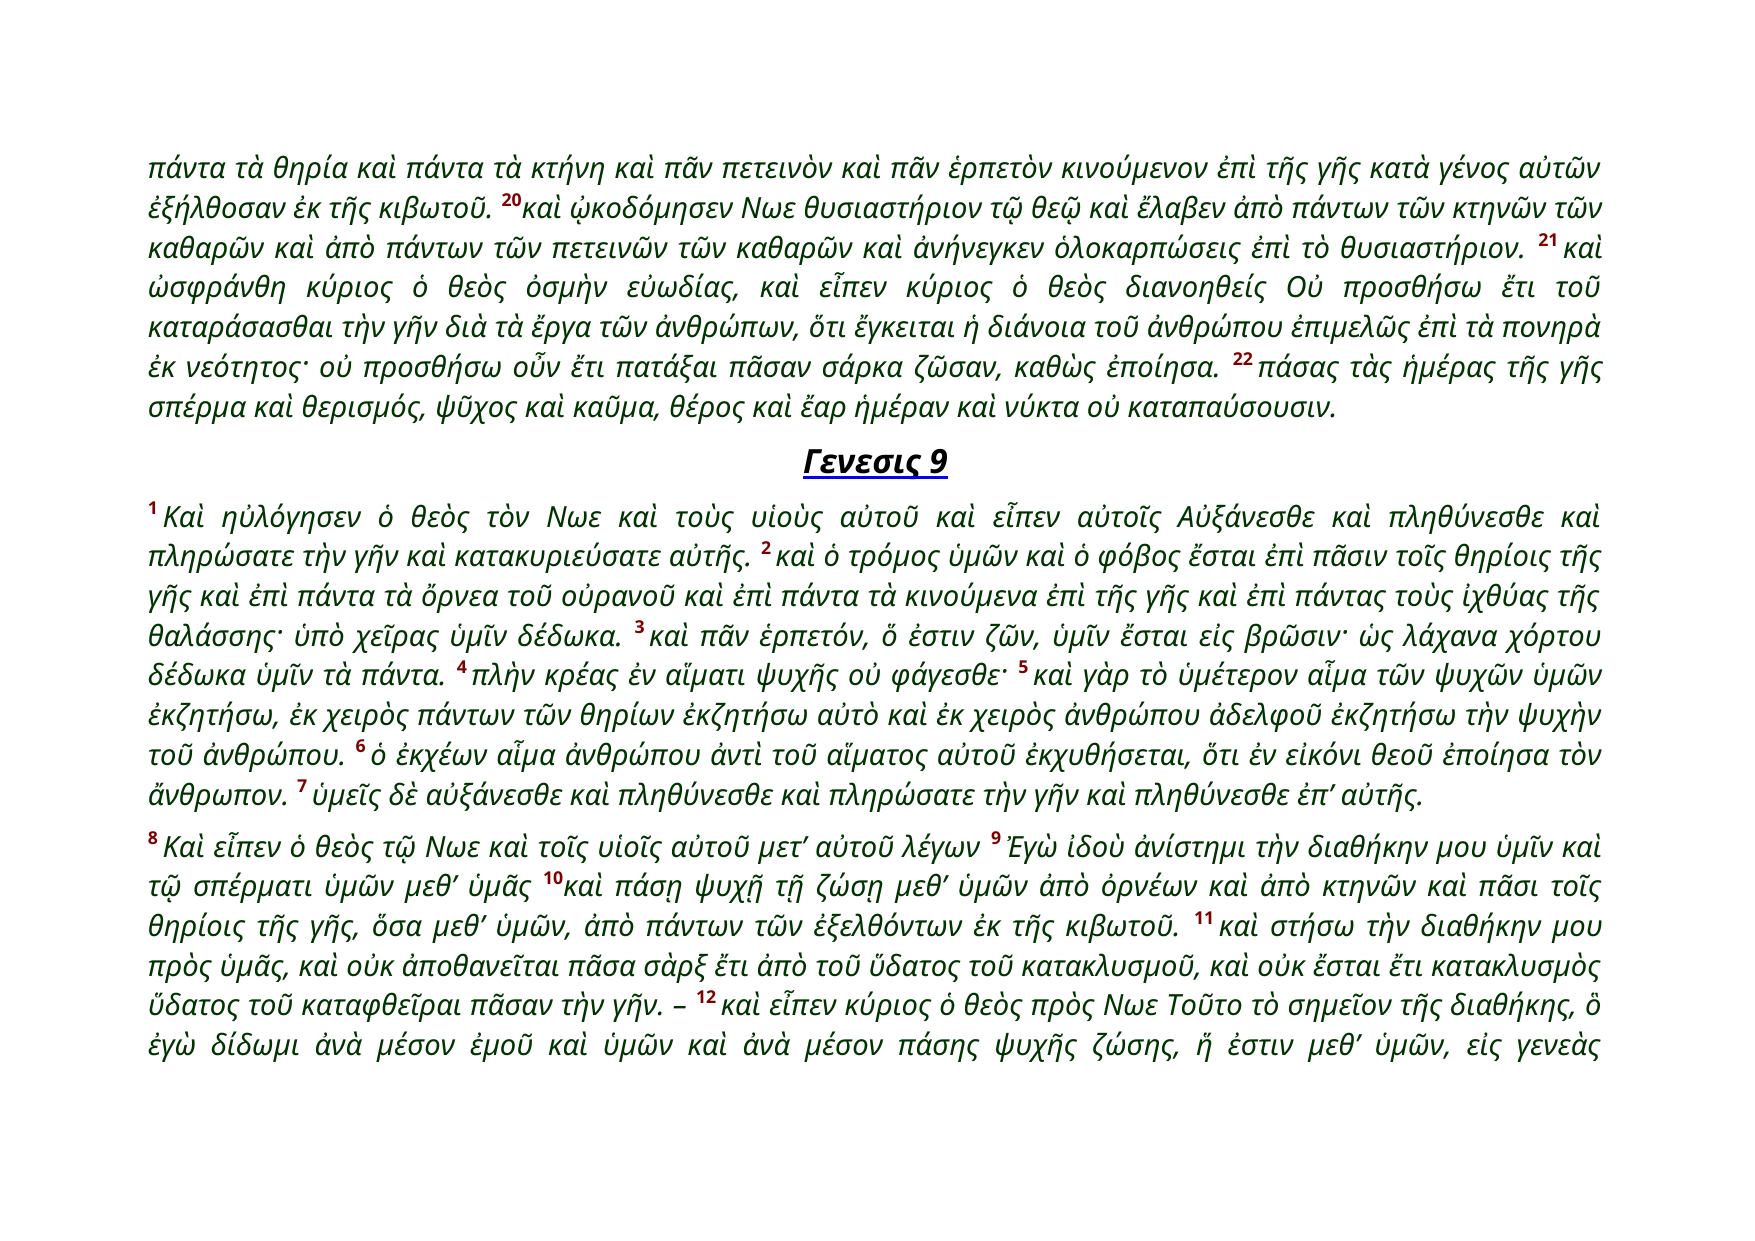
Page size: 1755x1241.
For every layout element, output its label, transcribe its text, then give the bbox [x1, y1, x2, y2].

text πάντα τὰ θηρία καὶ πάντα τὰ κτήνη καὶ πᾶν πετεινὸν καὶ πᾶν ἑρπετὸν κινούμενον ἐπὶ τῆς γῆς κατὰ γένος αὐτῶν ἐξήλθοσαν ἐκ τῆς κιβωτοῦ. 20καὶ ᾠκοδόμησεν Νωε θυσιαστήριον τῷ θεῷ καὶ ἔλαβεν ἀπὸ πάντων τῶν κτηνῶν τῶν καθαρῶν καὶ ἀπὸ πάντων τῶν πετεινῶν τῶν καθαρῶν καὶ ἀνήνεγκεν ὁλοκαρπώσεις ἐπὶ τὸ θυσιαστήριον. 21 καὶ ὠσφράνθη κύριος ὁ θεὸς ὀσμὴν εὐωδίας, καὶ εἶπεν κύριος ὁ θεὸς διανοηθείς Οὐ προσθήσω ἔτι τοῦ καταράσασθαι τὴν γῆν διὰ τὰ ἔργα τῶν ἀνθρώπων, ὅτι ἔγκειται ἡ διάνοια τοῦ ἀνθρώπου ἐπιμελῶς ἐπὶ τὰ πονηρὰ ἐκ νεότητος· οὐ προσθήσω οὖν ἔτι πατάξαι πᾶσαν σάρκα ζῶσαν, καθὼς ἐποίησα. 22 πάσας τὰς ἡμέρας τῆς γῆς σπέρμα καὶ θερισμός, ψῦχος καὶ καῦμα, θέρος καὶ ἔαρ ἡμέραν καὶ νύκτα οὐ καταπαύσουσιν. [148, 148, 1606, 426]
text 1 Καὶ ηὐλόγησεν ὁ θεὸς τὸν Νωε καὶ τοὺς υἱοὺς αὐτοῦ καὶ εἶπεν αὐτοῖς Αὐξάνεσθε καὶ πληθύνεσθε καὶ πληρώσατε τὴν γῆν καὶ κατακυριεύσατε αὐτῆς. 2 καὶ ὁ τρόμος ὑμῶν καὶ ὁ φόβος ἔσται ἐπὶ πᾶσιν τοῖς θηρίοις τῆς γῆς καὶ ἐπὶ πάντα τὰ ὄρνεα τοῦ οὐρανοῦ καὶ ἐπὶ πάντα τὰ κινούμενα ἐπὶ τῆς γῆς καὶ ἐπὶ πάντας τοὺς ἰχθύας τῆς θαλάσσης· ὑπὸ χεῖρας ὑμῖν δέδωκα. 3 καὶ πᾶν ἑρπετόν, ὅ ἐστιν ζῶν, ὑμῖν ἔσται εἰς βρῶσιν· ὡς λάχανα χόρτου δέδωκα ὑμῖν τὰ πάντα. 4 πλὴν κρέας ἐν αἵματι ψυχῆς οὐ φάγεσθε· 5 καὶ γὰρ τὸ ὑμέτερον αἷμα τῶν ψυχῶν ὑμῶν ἐκζητήσω, ἐκ χειρὸς πάντων τῶν θηρίων ἐκζητήσω αὐτὸ καὶ ἐκ χειρὸς ἀνθρώπου ἀδελφοῦ ἐκζητήσω τὴν ψυχὴν τοῦ ἀνθρώπου. 6 ὁ ἐκχέων αἷμα ἀνθρώπου ἀντὶ τοῦ αἵματος αὐτοῦ ἐκχυθήσεται, ὅτι ἐν εἰκόνι θεοῦ ἐποίησα τὸν ἄνθρωπον. 7 ὑμεῖς δὲ αὐξάνεσθε καὶ πληθύνεσθε καὶ πληρώσατε τὴν γῆν καὶ πληθύνεσθε ἐπ’ αὐτῆς. [148, 496, 1606, 813]
text 8 Καὶ εἶπεν ὁ θεὸς τῷ Νωε καὶ τοῖς υἱοῖς αὐτοῦ μετ’ αὐτοῦ λέγων 9 Ἐγὼ ἰδοὺ ἀνίστημι τὴν διαθήκην μου ὑμῖν καὶ τῷ σπέρματι ὑμῶν μεθ’ ὑμᾶς 10καὶ πάσῃ ψυχῇ τῇ ζώσῃ μεθ’ ὑμῶν ἀπὸ ὀρνέων καὶ ἀπὸ κτηνῶν καὶ πᾶσι τοῖς θηρίοις τῆς γῆς, ὅσα μεθ’ ὑμῶν, ἀπὸ πάντων τῶν ἐξελθόντων ἐκ τῆς κιβωτοῦ. 11 καὶ στήσω τὴν διαθήκην μου πρὸς ὑμᾶς, καὶ οὐκ ἀποθανεῖται πᾶσα σὰρξ ἔτι ἀπὸ τοῦ ὕδατος τοῦ κατακλυσμοῦ, καὶ οὐκ ἔσται ἔτι κατακλυσμὸς ὕδατος τοῦ καταφθεῖραι πᾶσαν τὴν γῆν. – 12 καὶ εἶπεν κύριος ὁ θεὸς πρὸς Νωε Τοῦτο τὸ σημεῖον τῆς διαθήκης, ὃ ἐγὼ δίδωμι ἀνὰ μέσον ἐμοῦ καὶ ὑμῶν καὶ ἀνὰ μέσον πάσης ψυχῆς ζώσης, ἥ ἐστιν μεθ’ ὑμῶν, εἰς γενεὰς [148, 826, 1606, 1064]
text Γενεσις 9 [148, 438, 1606, 483]
